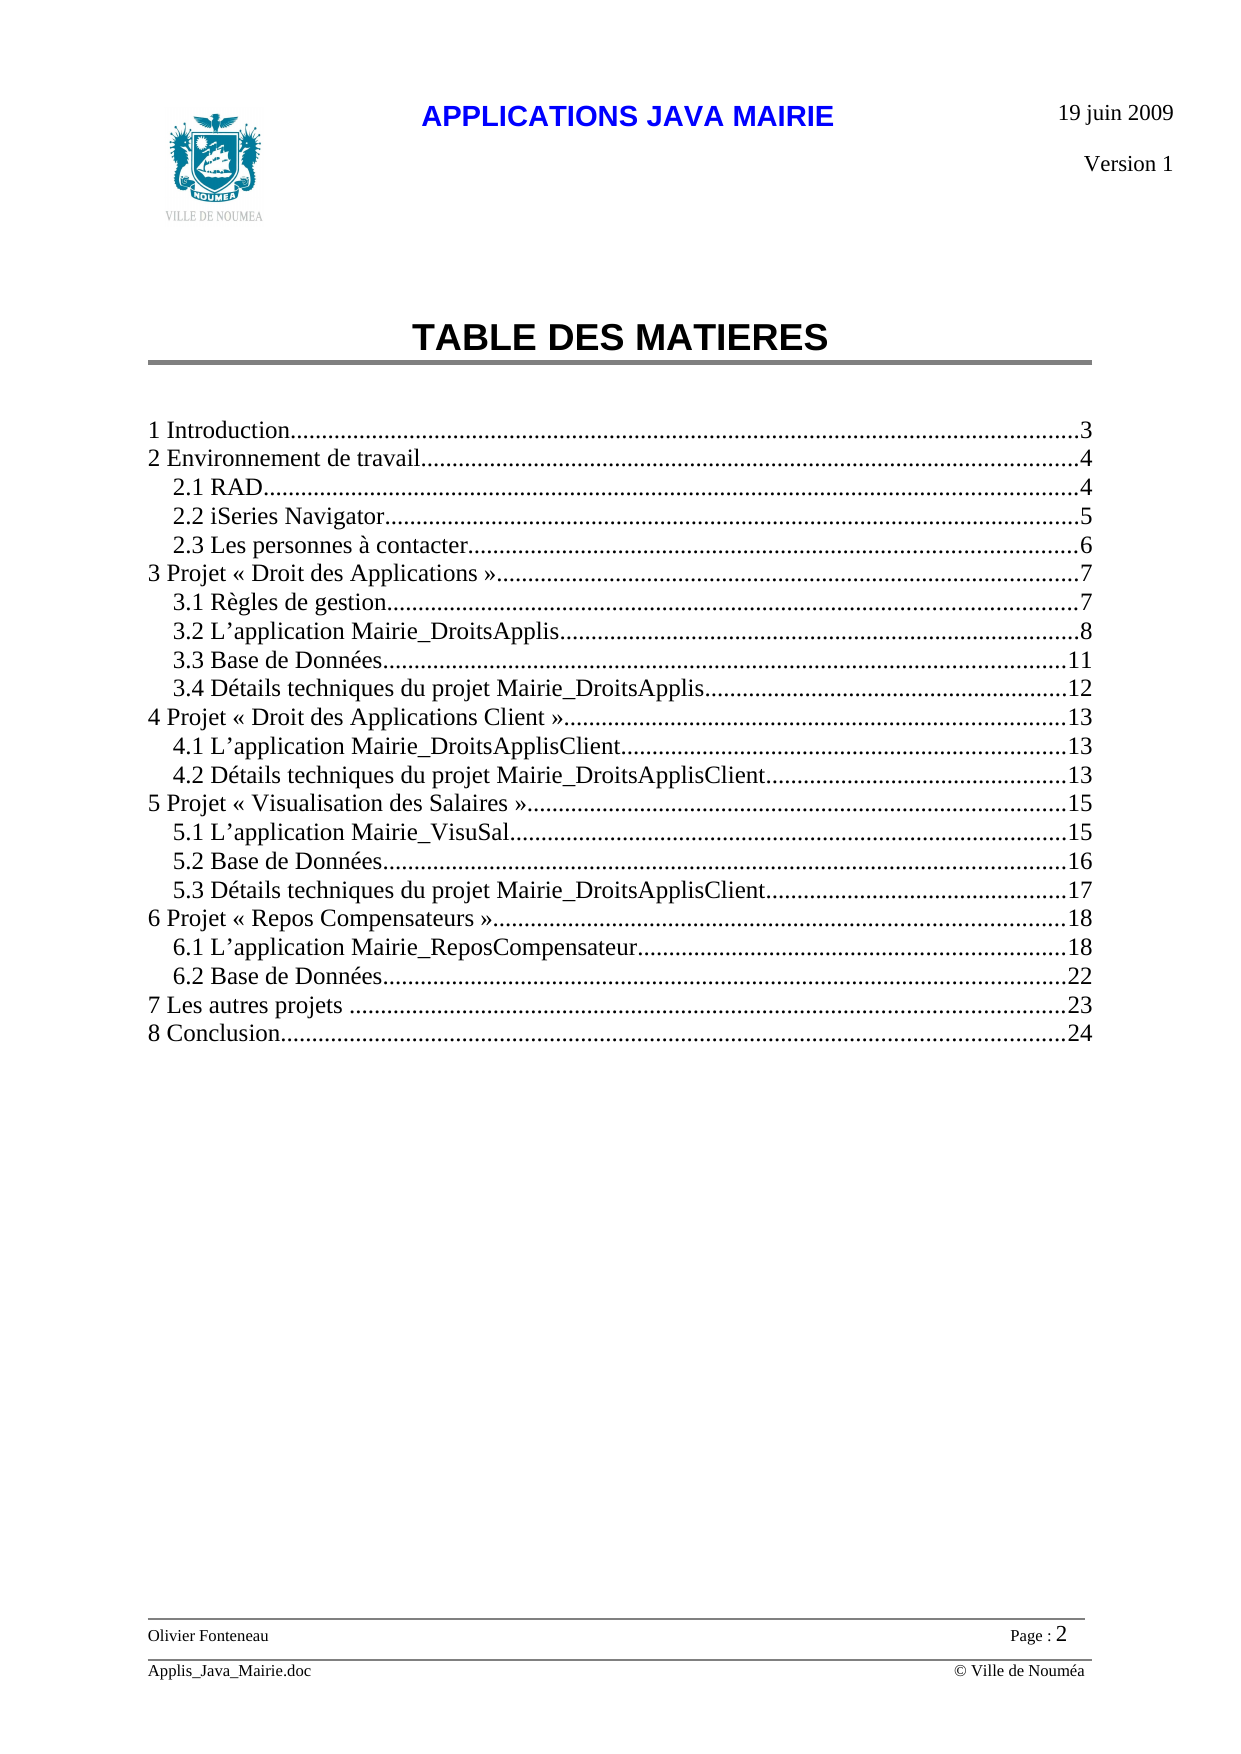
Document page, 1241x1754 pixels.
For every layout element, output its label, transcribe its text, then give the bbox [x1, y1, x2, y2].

text 3.2 L’application Mairie_DroitsApplis 8 [173, 616, 1092, 645]
text 2.2 iSeries Navigator 5 [173, 501, 1092, 530]
text 5.1 L’application Mairie_VisuSal 15 [173, 817, 1092, 846]
text 4.1 L’application Mairie_DroitsApplisClient 13 [173, 731, 1092, 760]
text 3.4 Détails techniques du projet Mairie_DroitsApplis 12 [173, 673, 1092, 702]
text 5.3 Détails techniques du projet Mairie_DroitsApplisClient 17 [173, 875, 1092, 903]
picture [164, 107, 264, 227]
text 6.2 Base de Données 22 [173, 961, 1092, 990]
text 5.2 Base de Données 16 [173, 846, 1092, 875]
text 2.3 Les personnes à contacter 6 [173, 530, 1092, 558]
subtitle TABLE DES MATIERES [148, 315, 1092, 360]
text 3.1 Règles de gestion 7 [173, 587, 1092, 616]
text 2.1 RAD 4 [173, 472, 1092, 501]
text 8 Conclusion 24 [148, 1018, 1092, 1047]
text 3 Projet « Droit des Applications » 7 [148, 558, 1092, 587]
text 4.2 Détails techniques du projet Mairie_DroitsApplisClient 13 [173, 760, 1092, 788]
text 6.1 L’application Mairie_ReposCompensateur 18 [173, 932, 1092, 961]
text 6 Projet « Repos Compensateurs » 18 [148, 903, 1092, 932]
text 3.3 Base de Données 11 [173, 645, 1092, 673]
text 4 Projet « Droit des Applications Client » 13 [148, 702, 1092, 731]
text 2 Environnement de travail 4 [148, 443, 1092, 472]
text 1 Introduction 3 [148, 415, 1092, 443]
text 5 Projet « Visualisation des Salaires » 15 [148, 788, 1092, 817]
text 7 Les autres projets 23 [148, 990, 1092, 1018]
